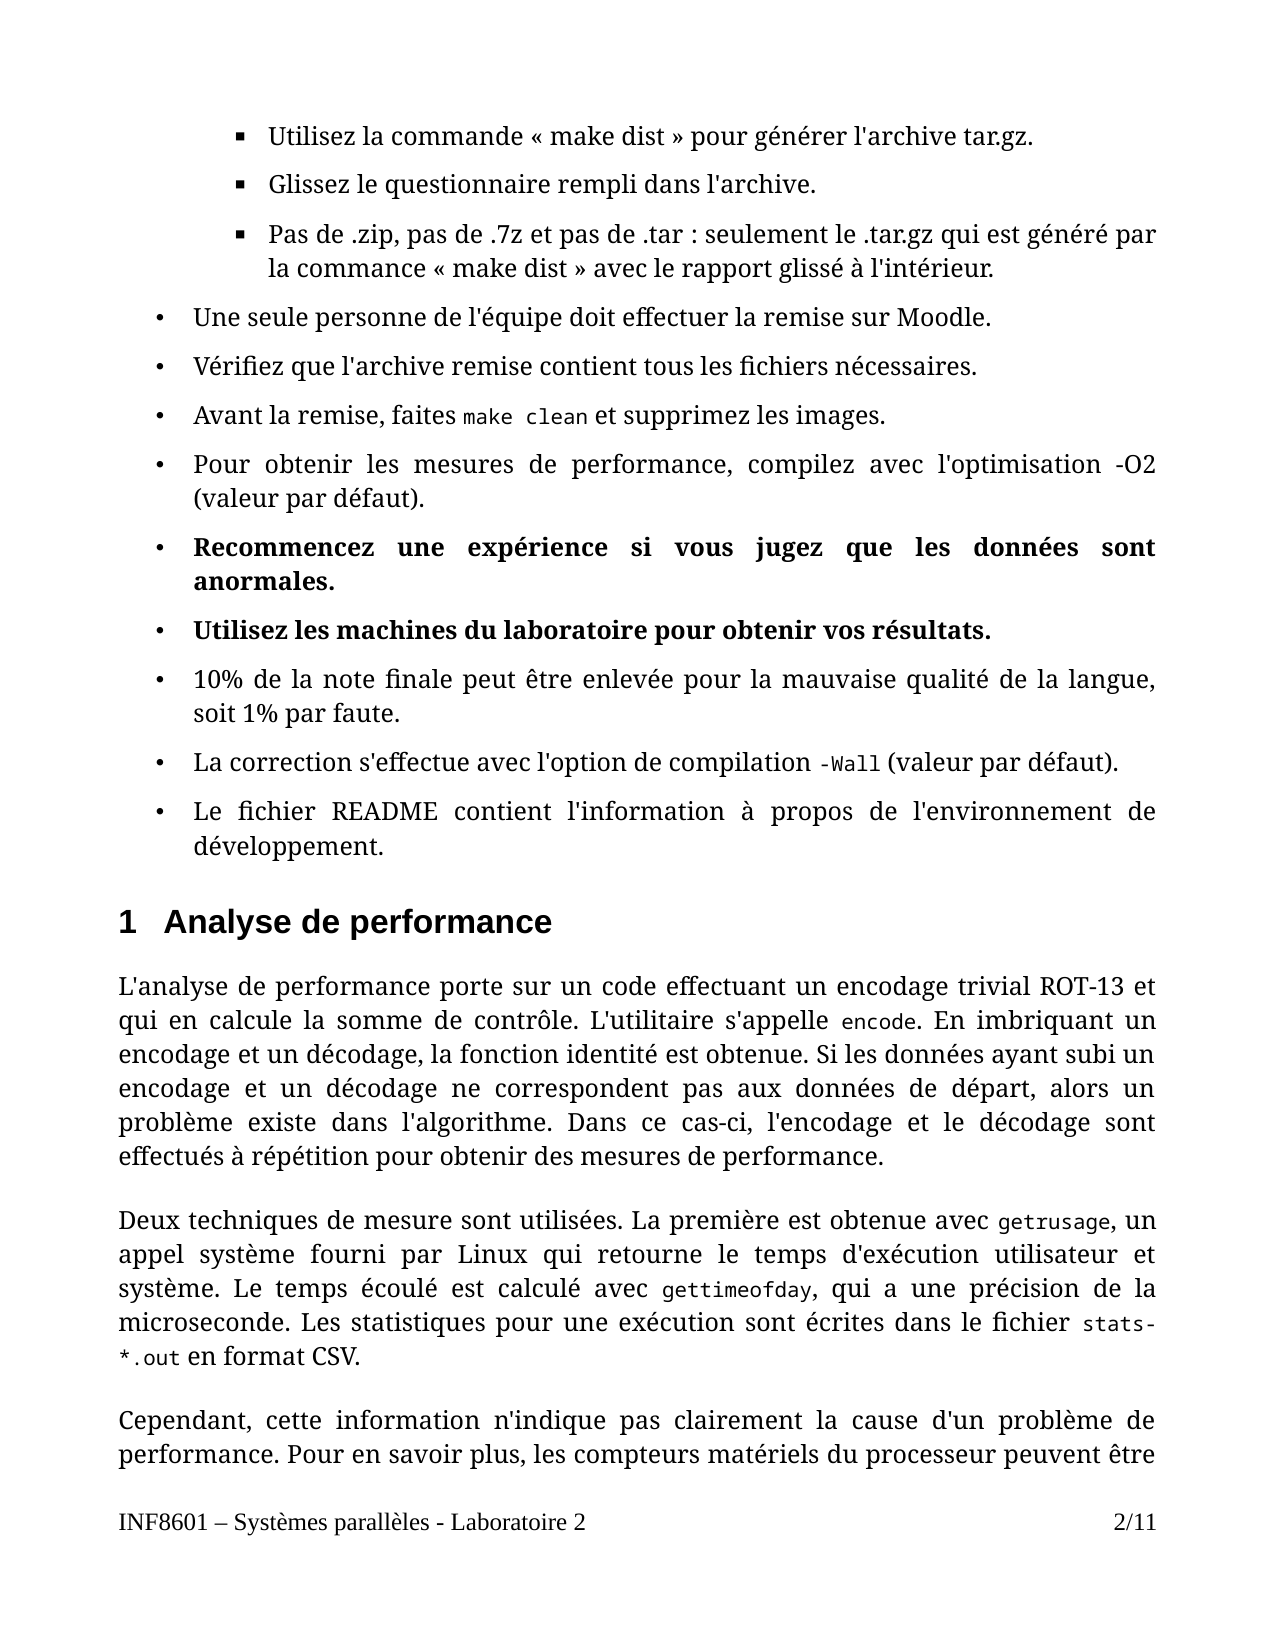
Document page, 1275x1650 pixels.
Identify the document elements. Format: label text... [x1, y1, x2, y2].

list Glissez le questionnaire rempli dans l'archive. [231, 167, 1157, 201]
subtitle Analyse de performance [118, 902, 1157, 941]
list Vérifiez que l'archive remise contient tous les fichiers nécessaires. [156, 348, 1157, 382]
list Pour obtenir les mesures de performance, compilez avec l'optimisation -O2 (valeur par défaut). [156, 447, 1157, 515]
list Le fichier README contient l'information à propos de l'environnement de développement. [156, 794, 1157, 862]
list Utilisez la commande « make dist » pour générer l'archive tar.gz. [231, 118, 1157, 152]
text Cependant, cette information n'indique pas clairement la cause d'un problème de performance. Pour en savoir plus, les compteurs matériels du processeur peuvent être [118, 1403, 1157, 1471]
list Une seule personne de l'équipe doit effectuer la remise sur Moodle. [156, 299, 1157, 333]
list Avant la remise, faites make clean et supprimez les images. [156, 397, 1157, 432]
text Deux techniques de mesure sont utilisées. La première est obtenue avec getrusage, un appel système fourni par Linux qui retourne le temps d'exécution utilisateur et système. Le temps écoulé est calculé avec gettimeofday, qui a une précision de la microseconde. Les statistiques pour une exécution sont écrites dans le fichier stats-*.out en format CSV. [118, 1203, 1157, 1373]
list 10% de la note finale peut être enlevée pour la mauvaise qualité de la langue, soit 1% par faute. [156, 662, 1157, 730]
text L'analyse de performance porte sur un code effectuant un encodage trivial ROT-13 et qui en calcule la somme de contrôle. L'utilitaire s'appelle encode. En imbriquant un encodage et un décodage, la fonction identité est obtenue. Si les données ayant subi un encodage et un décodage ne correspondent pas aux données de départ, alors un problème existe dans l'algorithme. Dans ce cas-ci, l'encodage et le décodage sont effectués à répétition pour obtenir des mesures de performance. [118, 968, 1157, 1173]
list Utilisez les machines du laboratoire pour obtenir vos résultats. [156, 613, 1157, 647]
list La correction s'effectue avec l'option de compilation -Wall (valeur par défaut). [156, 745, 1157, 779]
list Pas de .zip, pas de .7z et pas de .tar : seulement le .tar.gz qui est généré par la commance « make dist » avec le rapport glissé à l'intérieur. [231, 216, 1157, 284]
list Recommencez une expérience si vous jugez que les données sont anormales. [156, 530, 1157, 598]
